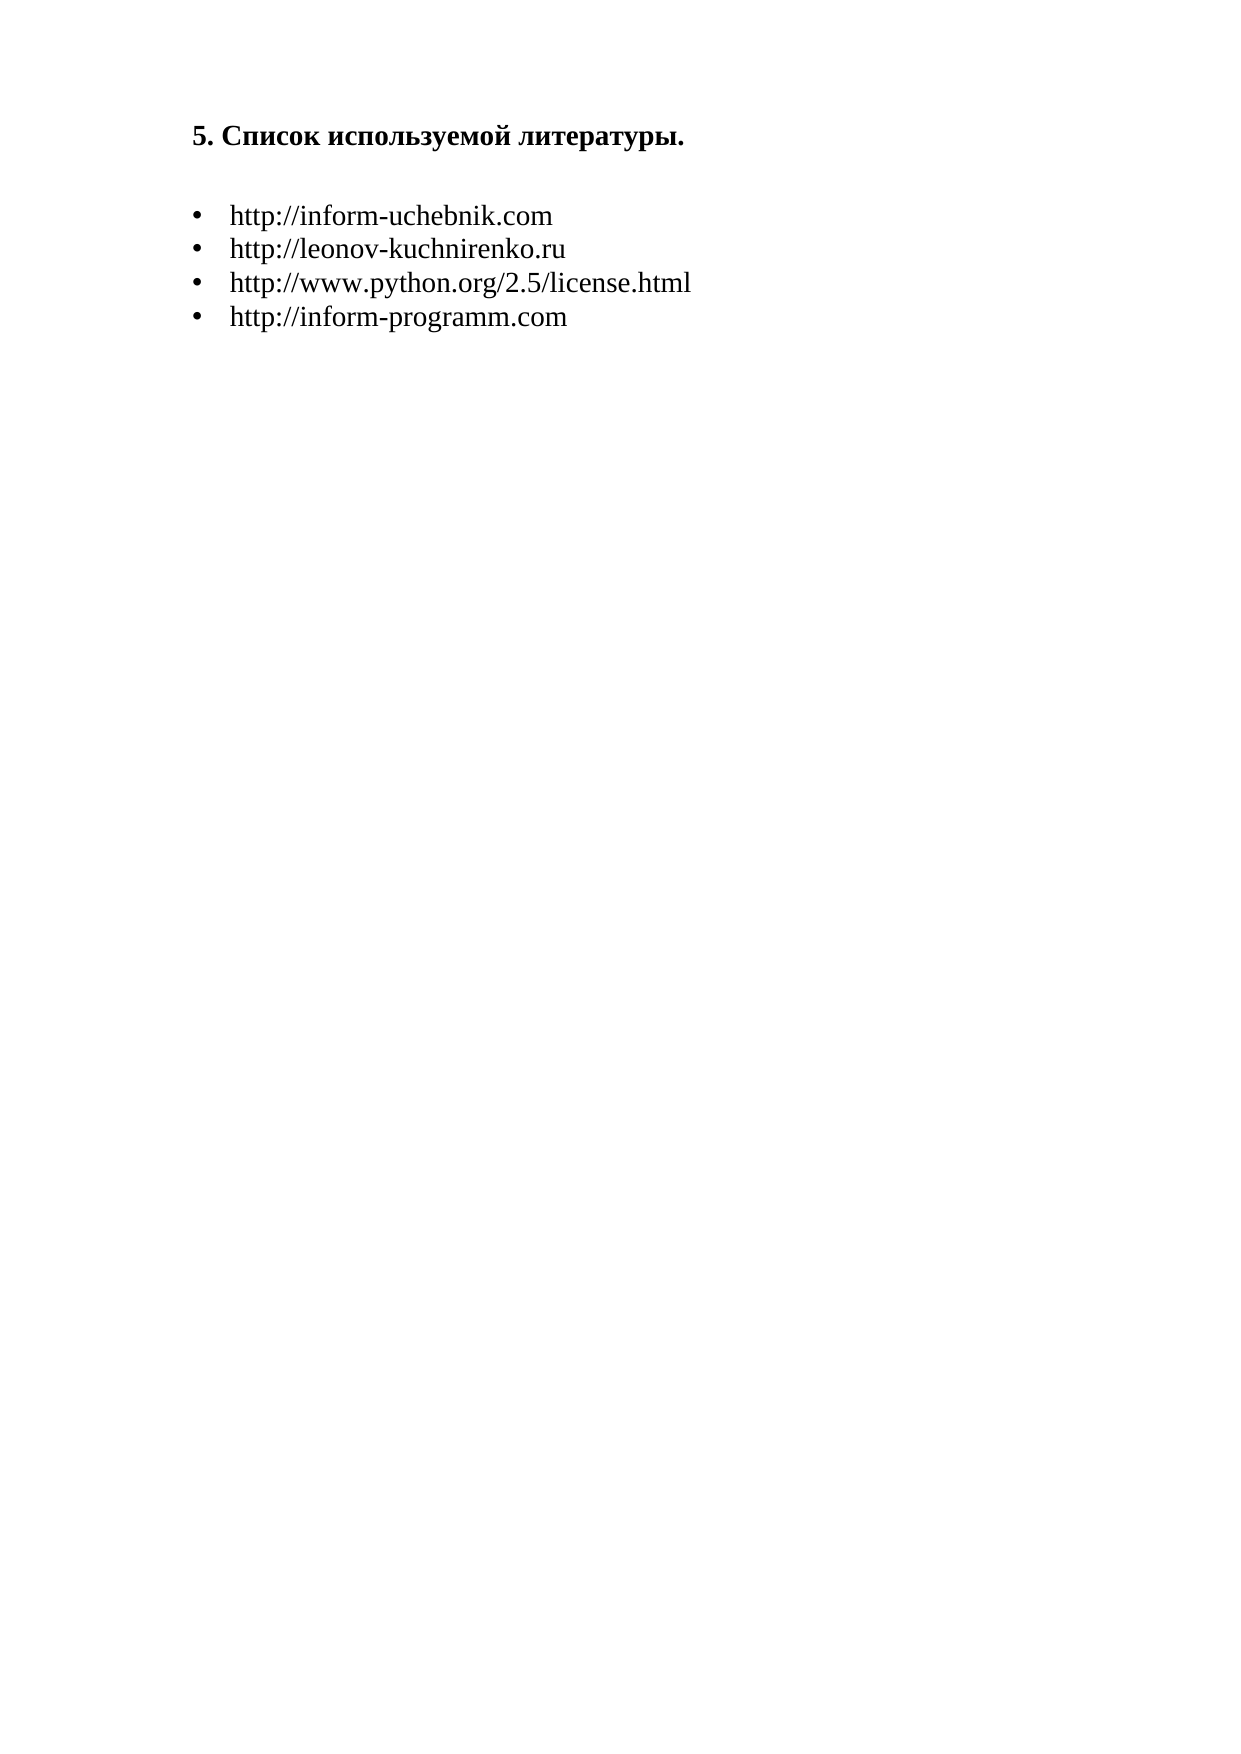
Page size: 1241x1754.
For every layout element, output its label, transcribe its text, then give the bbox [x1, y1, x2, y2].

text 5. Список используемой литературы. [118, 118, 1122, 152]
list http://inform-uchebnik.com [192, 198, 1122, 232]
list http://leonov-kuchnirenko.ru [192, 232, 1122, 265]
list http://www.python.org/2.5/license.html [192, 265, 1122, 299]
list http://inform-programm.com [192, 299, 1122, 332]
